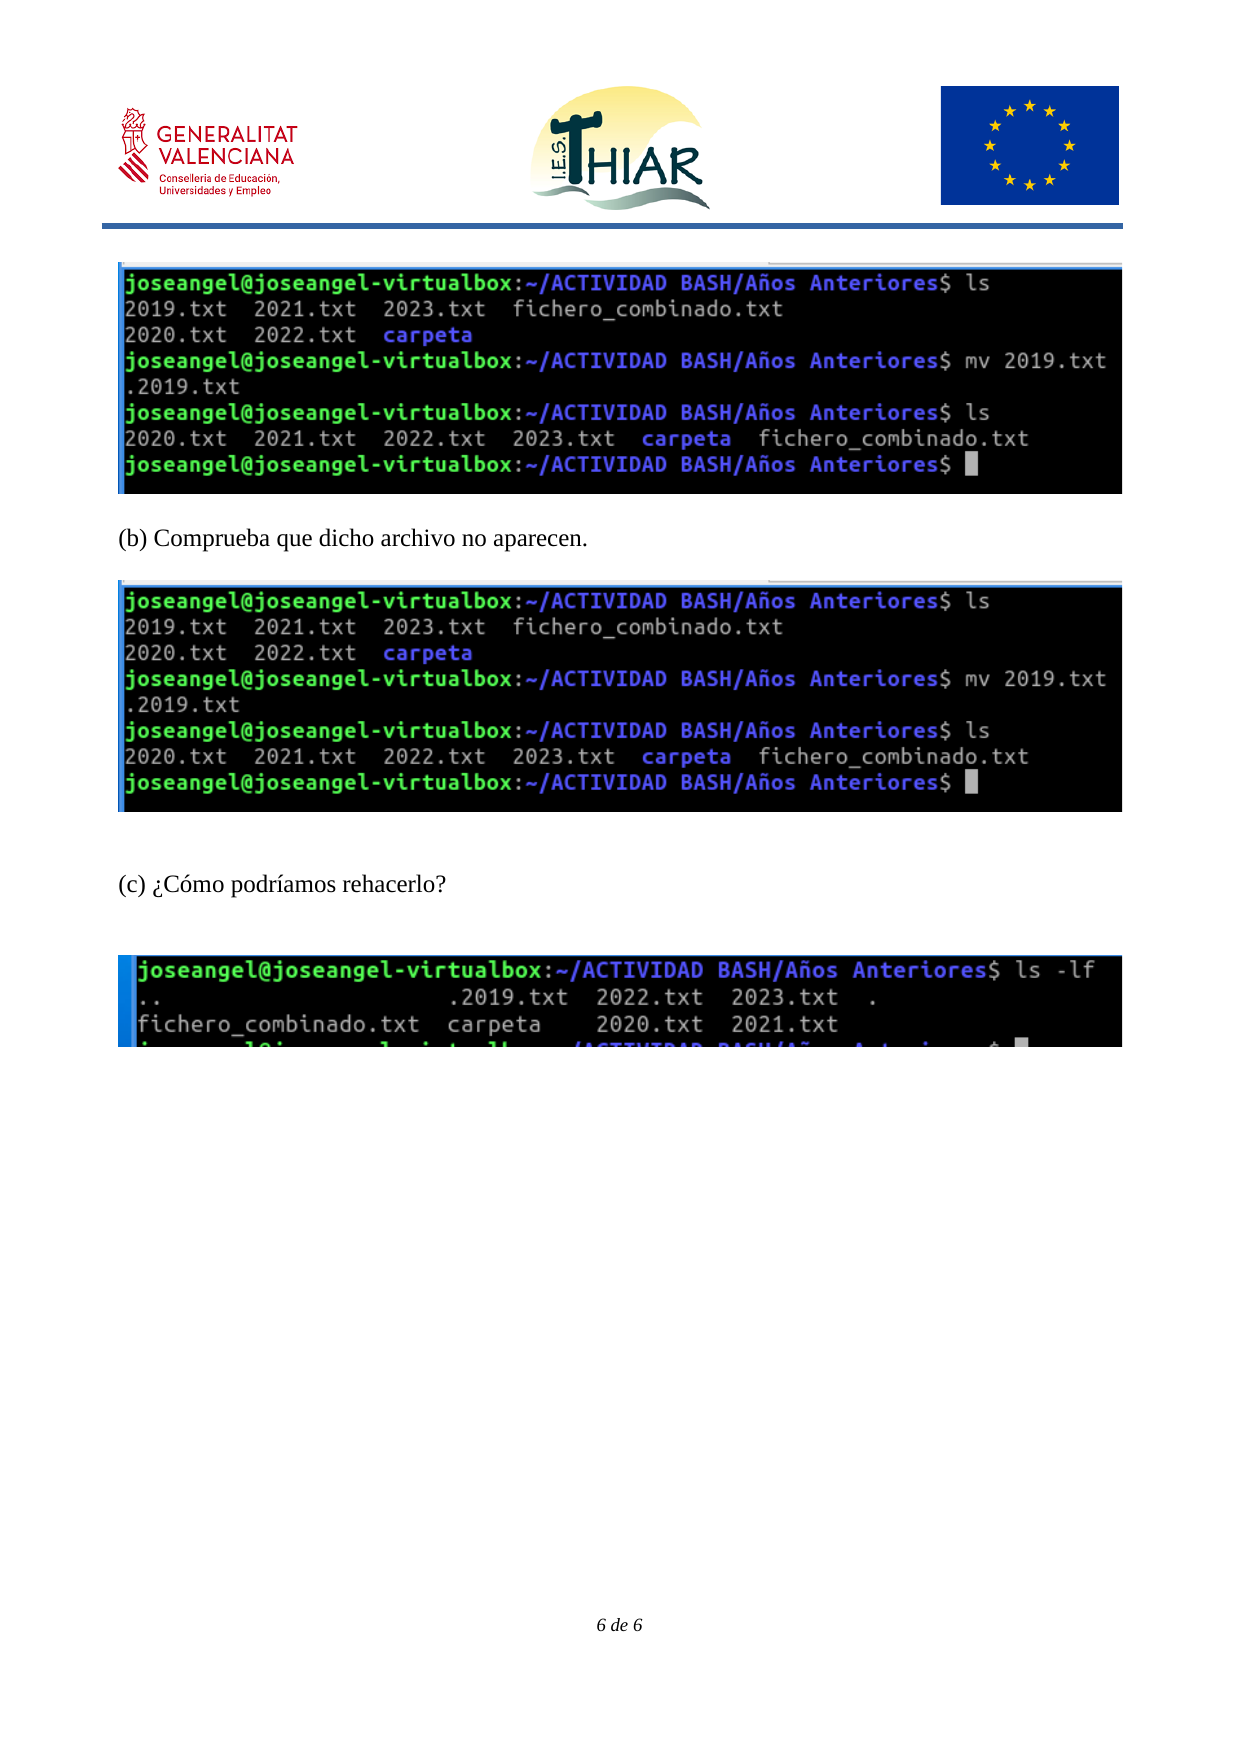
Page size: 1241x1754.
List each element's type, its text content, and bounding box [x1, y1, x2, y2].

picture [940, 86, 1119, 205]
picture [118, 262, 1123, 494]
picture [112, 103, 308, 206]
text (b) Comprueba que dicho archivo no aparecen. [118, 523, 1122, 551]
picture [118, 580, 1123, 812]
picture [118, 955, 1123, 1047]
picture [530, 86, 710, 210]
text (c) ¿Cómo podríamos rehacerlo? [118, 869, 1122, 898]
